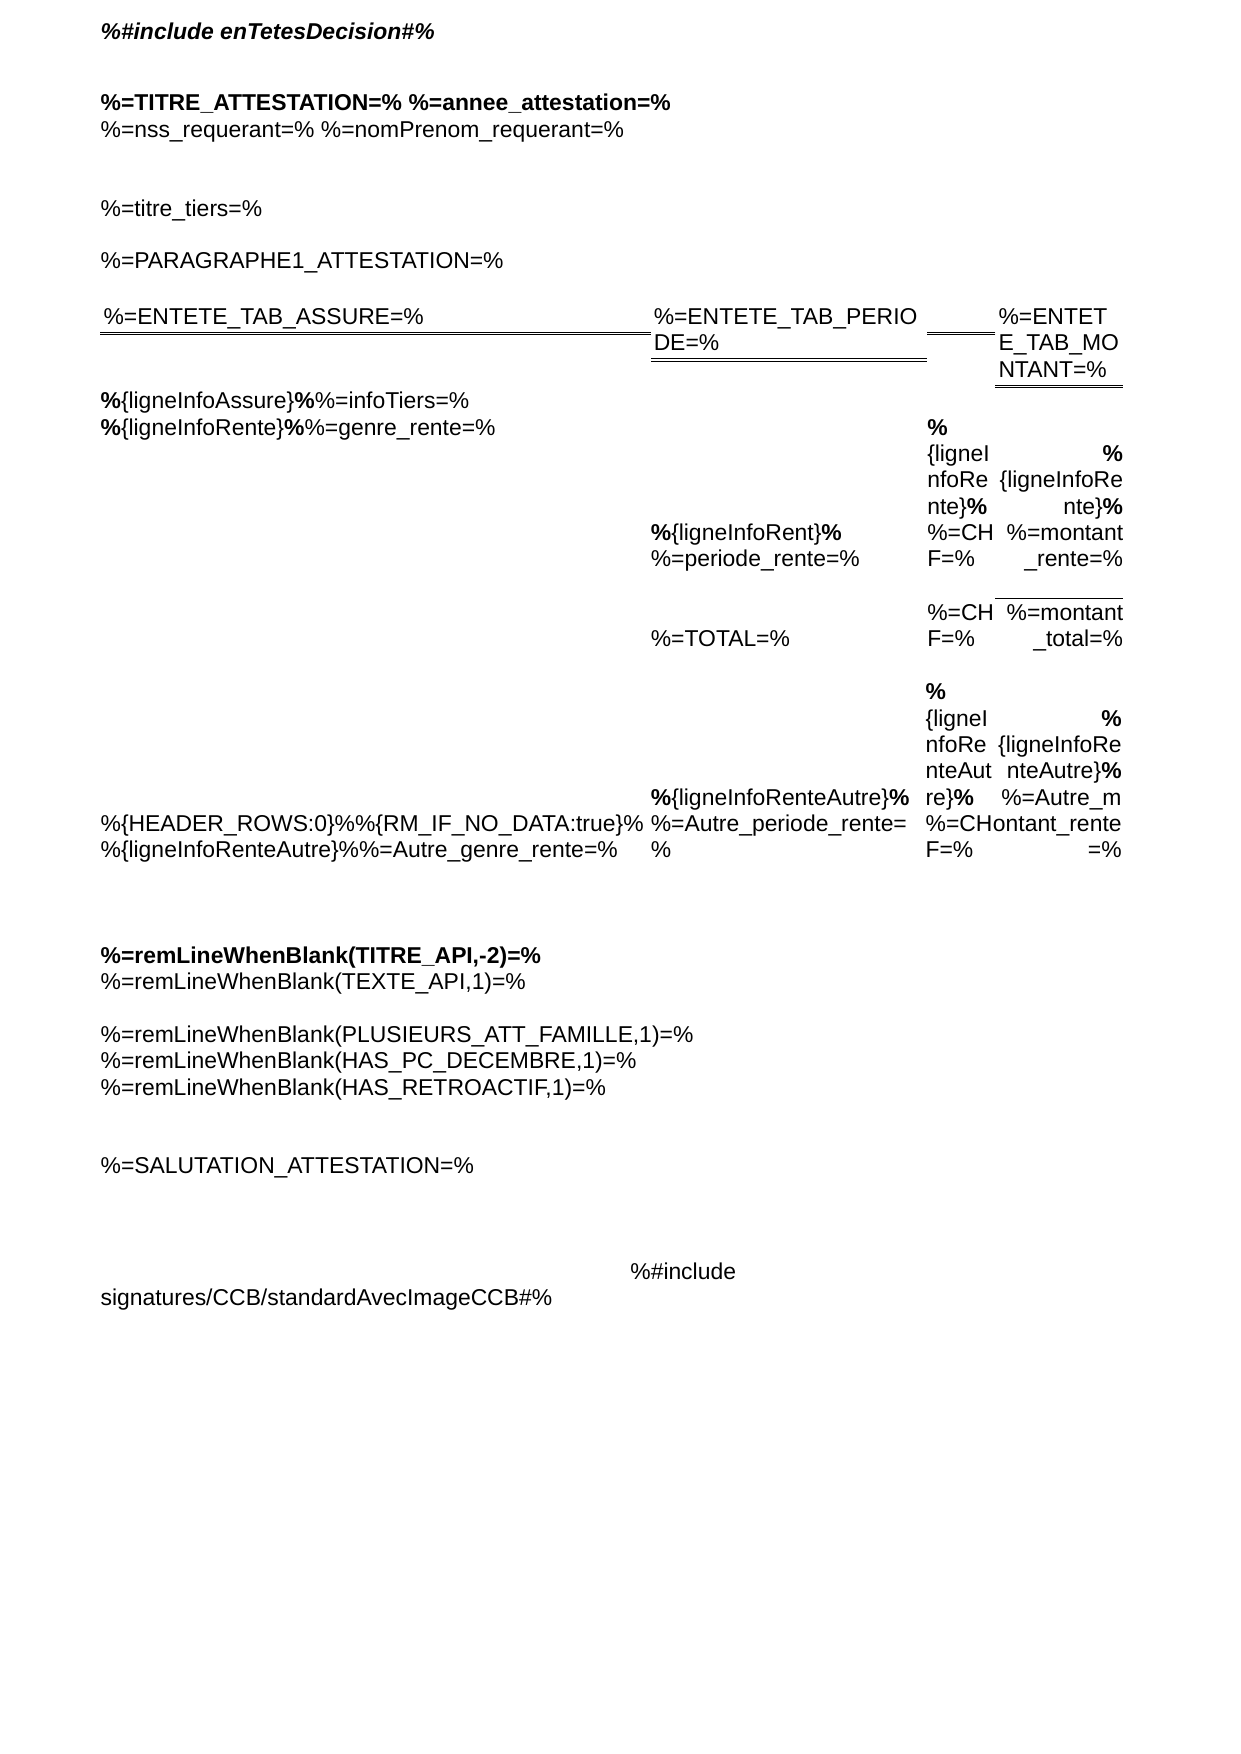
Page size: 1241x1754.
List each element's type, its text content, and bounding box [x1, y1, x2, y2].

table_header [927, 335, 995, 387]
text %=remLineWhenBlank(HAS_PC_DECEMBRE,1)=% [100, 1047, 1122, 1073]
table_header %{ligneInfoRenteAutre}%%=CHF=% [925, 678, 992, 863]
table_cell %{ligneInfoRent}%%=periode_rente=% [651, 414, 927, 572]
table_header [927, 300, 995, 332]
text %=TITRE_ATTESTATION=% %=annee_attestation=% [100, 89, 1122, 116]
text %=remLineWhenBlank(TITRE_API,-2)=% [100, 942, 1122, 968]
table_header %=ENTETE_TAB_PERIODE=% [651, 300, 927, 358]
table_header %{HEADER_ROWS:0}%%{RM_IF_NO_DATA:true}%%{ligneInfoRenteAutre}%%=Autre_genre_rente=% [100, 678, 651, 863]
table_cell [651, 387, 927, 413]
table_header %=ENTETE_TAB_MONTANT=% [995, 300, 1123, 385]
table_cell [995, 388, 1123, 413]
table_header %{ligneInfoRenteAutre}%%=Autre_montant_rente=% [992, 678, 1123, 863]
table_cell [927, 387, 995, 413]
table_header %{ligneInfoRenteAutre}%%=Autre_periode_rente=% [651, 678, 925, 863]
table_cell %{ligneInfoRente}%%=genre_rente=% [100, 414, 651, 572]
table_cell %{ligneInfoRente}%%=CHF=% [927, 414, 995, 572]
table_header [100, 1311, 552, 1348]
text %#include enTetesDecision#% [100, 18, 1122, 44]
table_header %=montant_total=% [995, 599, 1123, 652]
text %=remLineWhenBlank(TEXTE_API,1)=% [100, 968, 1122, 994]
text %=SALUTATION_ATTESTATION=% [100, 1152, 1122, 1179]
text %=titre_tiers=% [100, 194, 1122, 221]
text %=PARAGRAPHE1_ATTESTATION=% [100, 247, 1122, 274]
table_header [100, 598, 651, 652]
table_header [100, 335, 651, 387]
table_header %=ENTETE_TAB_ASSURE=% [100, 300, 651, 332]
table_header [552, 1311, 1123, 1348]
text %#include signatures/CCB/standardAvecImageCCB#% [100, 1258, 1122, 1311]
text %=remLineWhenBlank(HAS_RETROACTIF,1)=% [100, 1073, 1122, 1100]
text %=nss_requerant=% %=nomPrenom_requerant=% [100, 116, 1122, 142]
table_cell %{ligneInfoRente}%%=montant_rente=% [995, 414, 1123, 572]
table_cell %{ligneInfoAssure}%%=infoTiers=% [100, 387, 651, 413]
table_header %=TOTAL=% [651, 598, 927, 652]
table_header [651, 362, 927, 387]
table_header %=CHF=% [927, 598, 995, 652]
text %=remLineWhenBlank(PLUSIEURS_ATT_FAMILLE,1)=% [100, 1021, 1122, 1047]
